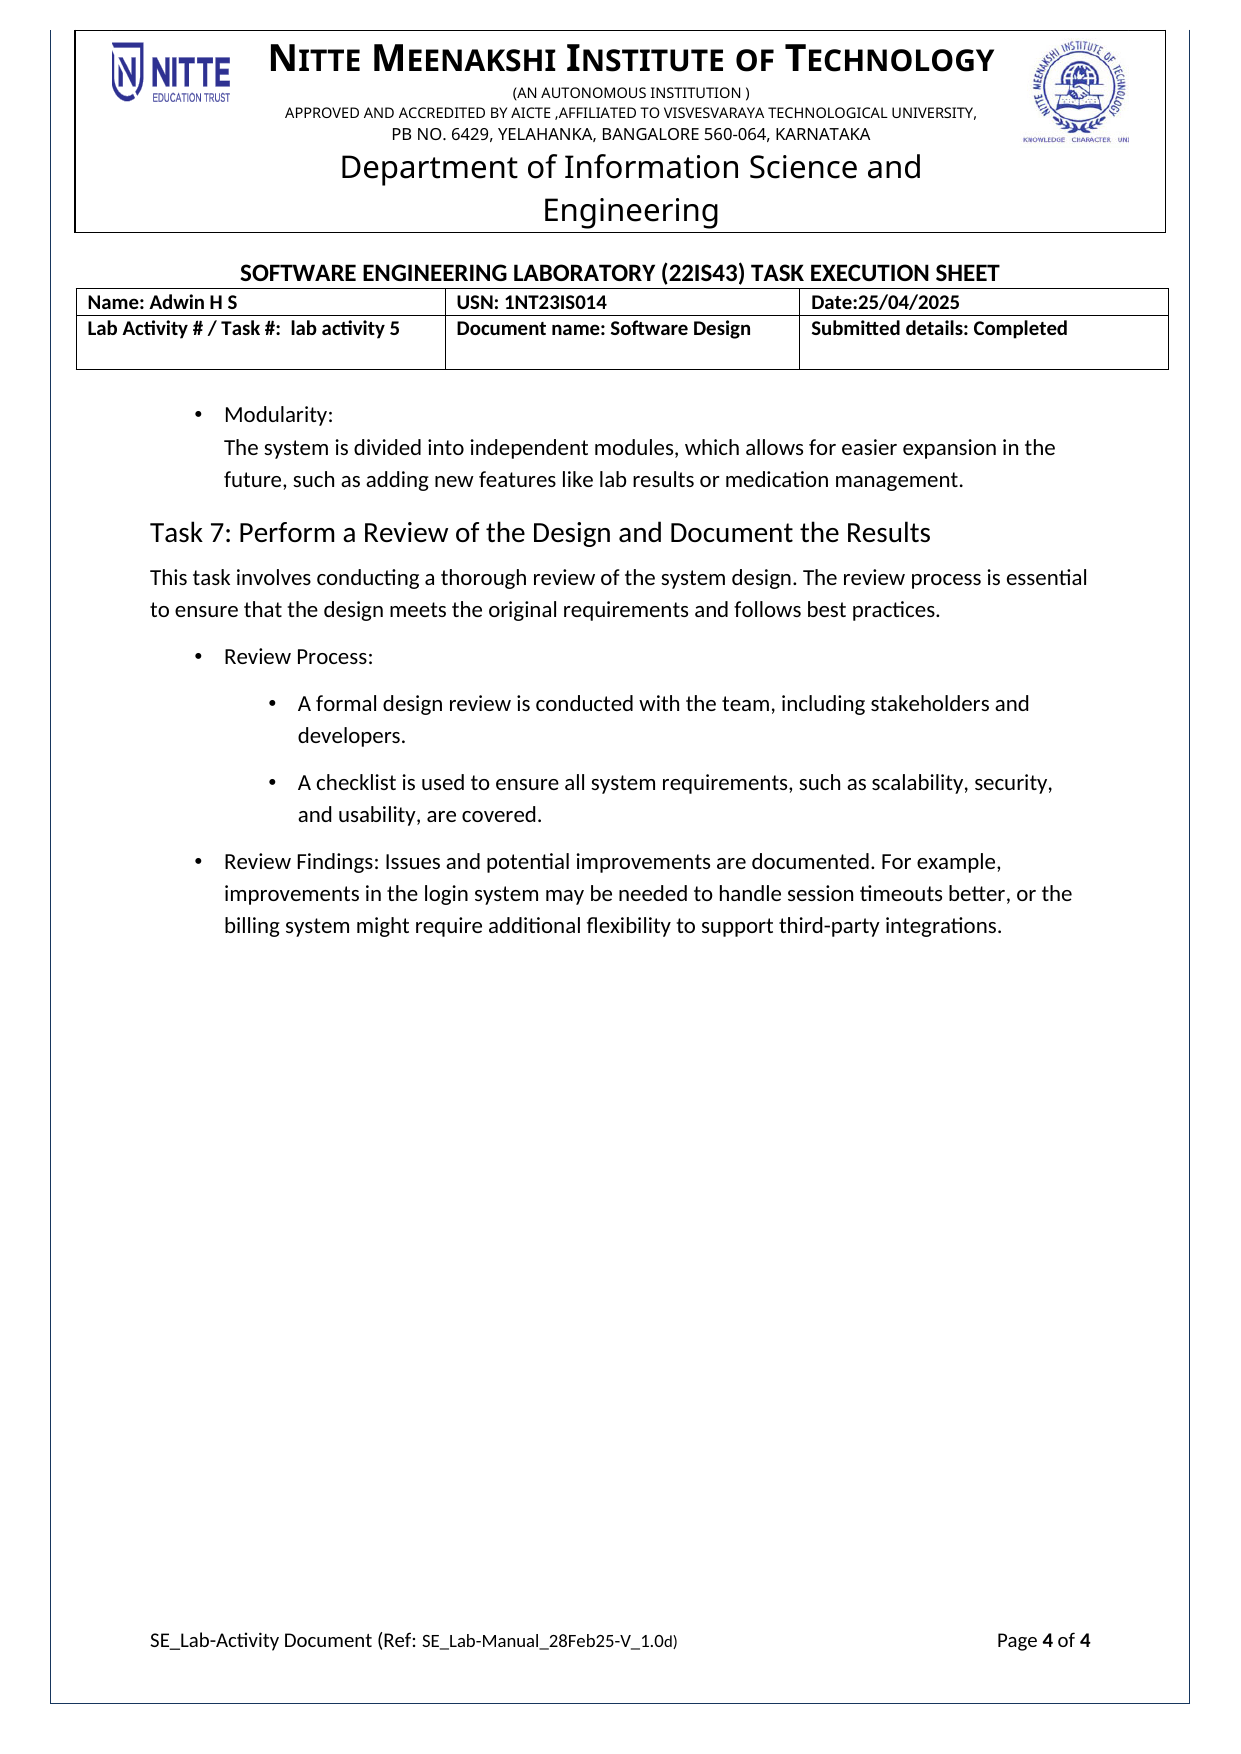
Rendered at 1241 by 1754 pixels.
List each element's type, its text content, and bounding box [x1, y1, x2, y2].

list A formal design review is conducted with the team, including stakeholders and developers. [268, 689, 1090, 749]
picture [112, 39, 230, 103]
list Modularity: The system is divided into independent modules, which allows for easier expansion in the future, such as adding new features like lab results or medication management. [194, 401, 1090, 493]
picture [1019, 31, 1129, 148]
text This task involves conducting a thorough review of the system design. The review process is essential to ensure that the design meets the original requirements and follows best practices. [150, 563, 1090, 623]
subtitle Task 7: Perform a Review of the Design and Document the Results [150, 514, 1090, 549]
list Review Findings: Issues and potential improvements are documented. For example, improvements in the login system may be needed to handle session timeouts better, or the billing system might require additional flexibility to support third-party integrations. [194, 847, 1090, 939]
list A checklist is used to ensure all system requirements, such as scalability, security, and usability, are covered. [268, 768, 1090, 828]
list Review Process: [194, 642, 1090, 670]
